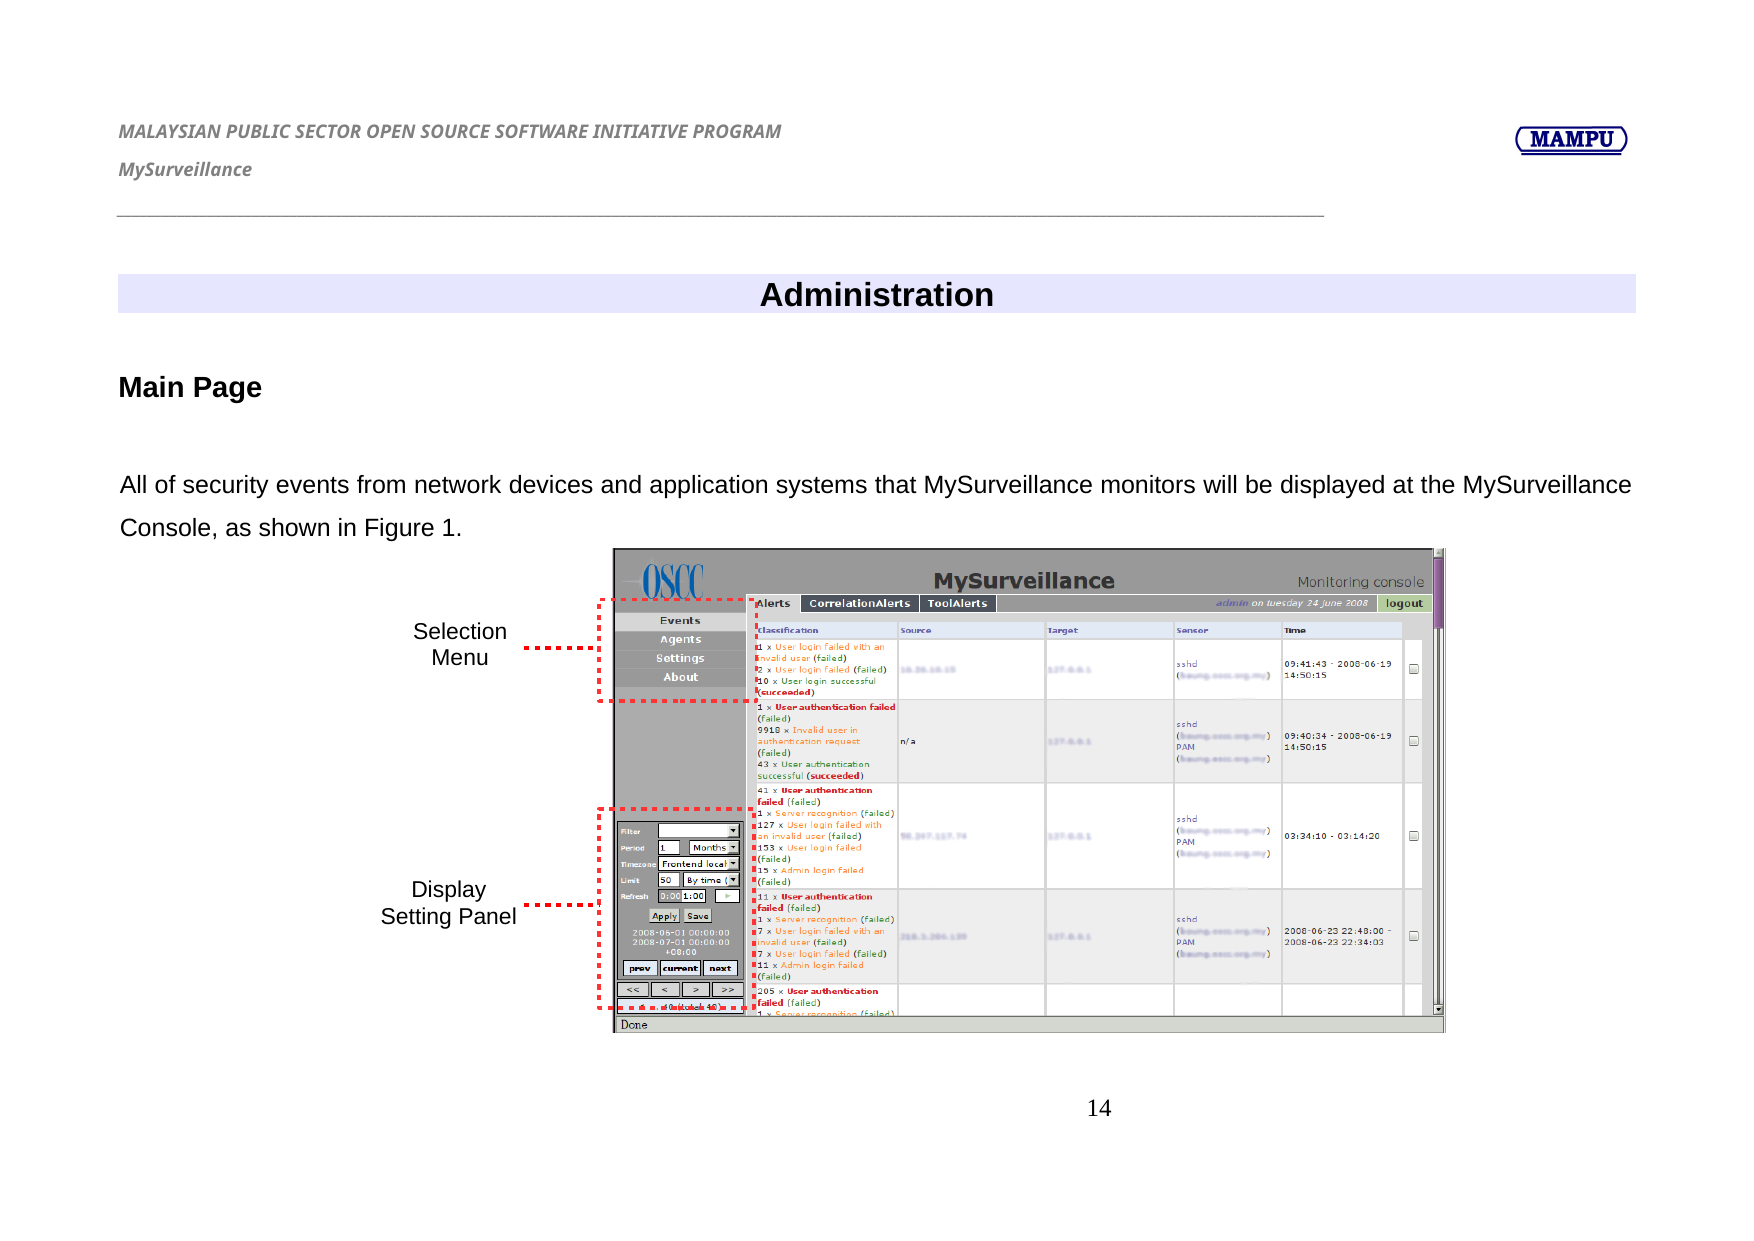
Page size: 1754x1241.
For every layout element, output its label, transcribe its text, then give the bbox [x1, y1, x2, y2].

subtitle Administration [118, 274, 1636, 313]
picture [1514, 125, 1629, 157]
picture [612, 548, 1446, 1033]
subtitle Main Page [118, 370, 1636, 403]
text All of security events from network devices and application systems that MySurveillance monitors will be displayed at the MySurveillance Console, as shown in Figure 1. [119, 470, 1636, 542]
